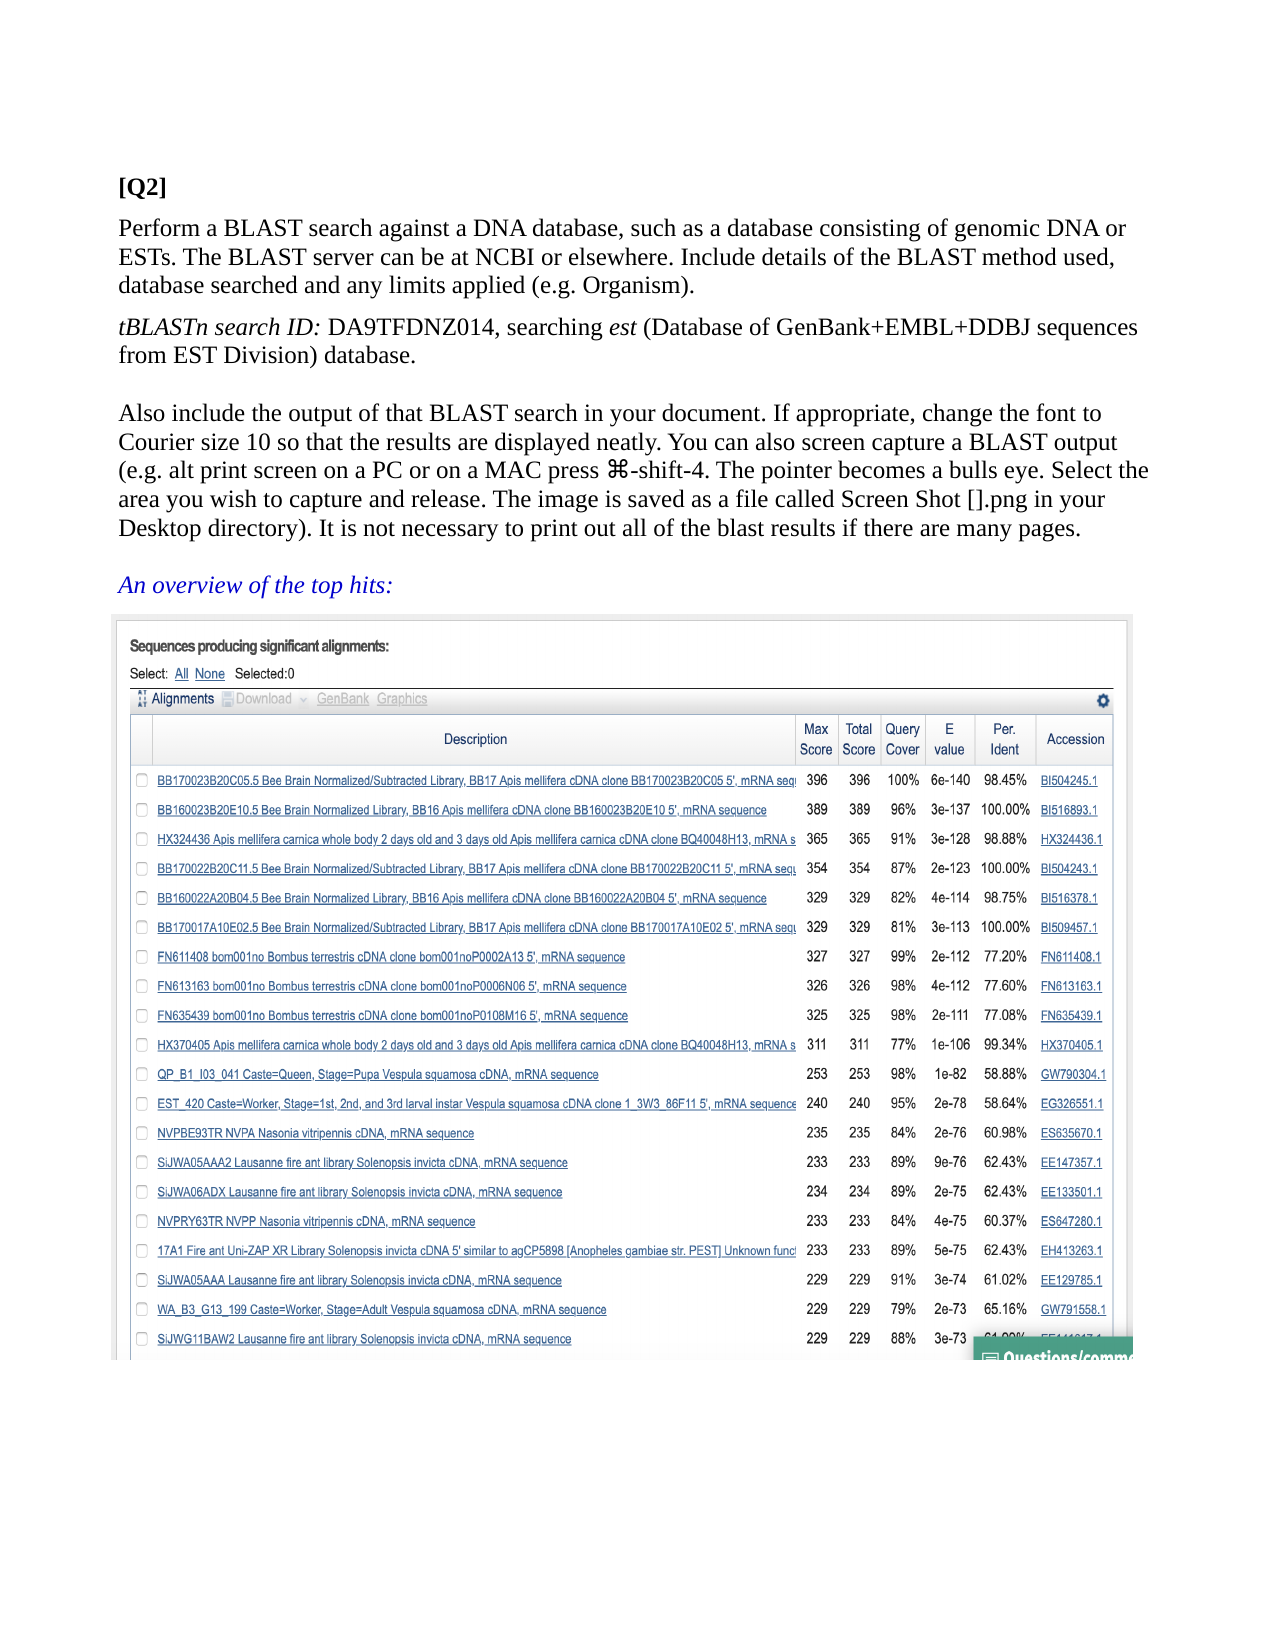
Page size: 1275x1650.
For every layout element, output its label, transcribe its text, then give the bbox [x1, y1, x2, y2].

picture [111, 614, 1133, 1360]
subtitle [Q2] [118, 172, 1157, 201]
text Perform a BLAST search against a DNA database, such as a database consisting of genomic DNA or ESTs. The BLAST server can be at NCBI or elsewhere. Include details of the BLAST method used, database searched and any limits applied (e.g. Organism). [118, 213, 1157, 299]
text An overview of the top hits: [118, 571, 1157, 599]
text Also include the output of that BLAST search in your document. If appropriate, change the font to Courier size 10 so that the results are displayed neatly. You can also screen capture a BLAST output (e.g. alt print screen on a PC or on a MAC press ⌘-shift-4. The pointer becomes a bulls eye. Select the area you wish to capture and release. The image is saved as a file called Screen Shot [].png in your Desktop directory). It is not necessary to print out all of the blast results if there are many pages. [118, 398, 1157, 542]
text tBLASTn search ID: DA9TFDNZ014, searching est (Database of GenBank+EMBL+DDBJ sequences from EST Division) database. [118, 312, 1157, 369]
